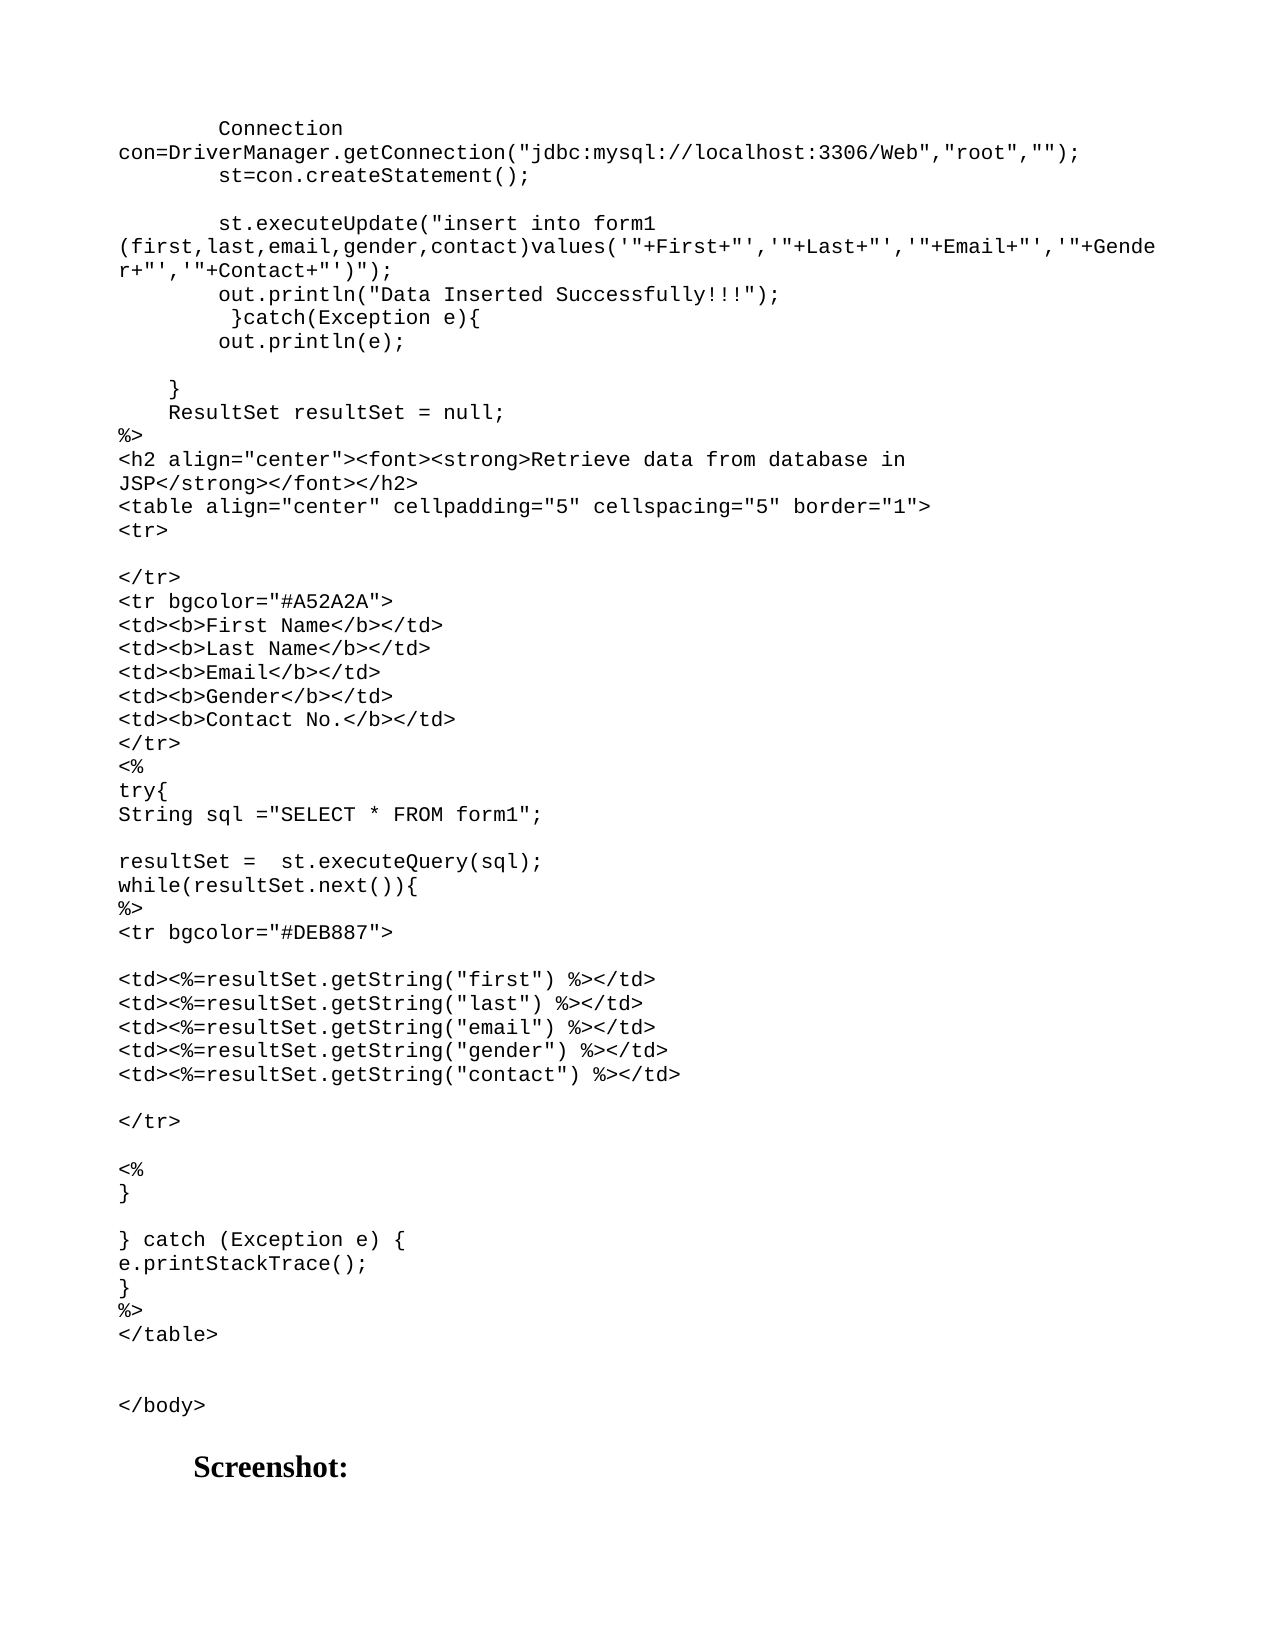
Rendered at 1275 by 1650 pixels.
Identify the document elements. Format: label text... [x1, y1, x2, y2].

text ResultSet resultSet = null; [118, 402, 1157, 426]
text </tr> [118, 1111, 1157, 1135]
text } [118, 1277, 1157, 1300]
text %> [118, 898, 1157, 922]
text %> [118, 426, 1157, 449]
text <td><%=resultSet.getString("contact") %></td> [118, 1064, 1157, 1088]
text </tr> [118, 733, 1157, 757]
text e.printStackTrace(); [118, 1253, 1157, 1277]
text <td><%=resultSet.getString("gender") %></td> [118, 1040, 1157, 1064]
text Connection con=DriverManager.getConnection("jdbc:mysql://localhost:3306/Web","root",""); [118, 118, 1157, 165]
text <tr> [118, 520, 1157, 544]
text } [118, 378, 1157, 402]
text <td><b>First Name</b></td> [118, 615, 1157, 638]
text } [118, 1182, 1157, 1206]
text while(resultSet.next()){ [118, 875, 1157, 898]
text st.executeUpdate("insert into form1 (first,last,email,gender,contact)values('"+First+"','"+Last+"','"+Email+"','"+Gender+"','"+Contact+"')"); [118, 213, 1157, 284]
text <td><b>Contact No.</b></td> [118, 709, 1157, 733]
text String sql ="SELECT * FROM form1"; [118, 804, 1157, 827]
text <tr bgcolor="#DEB887"> [118, 922, 1157, 946]
text <td><b>Last Name</b></td> [118, 638, 1157, 662]
text st=con.createStatement(); [118, 165, 1157, 189]
text <td><%=resultSet.getString("first") %></td> [118, 969, 1157, 993]
text %> [118, 1300, 1157, 1324]
text Screenshot: [193, 1448, 1157, 1484]
text <td><%=resultSet.getString("last") %></td> [118, 993, 1157, 1017]
text </table> [118, 1324, 1157, 1348]
text <tr bgcolor="#A52A2A"> [118, 591, 1157, 615]
text resultSet = st.executeQuery(sql); [118, 851, 1157, 875]
text <td><b>Email</b></td> [118, 662, 1157, 686]
text try{ [118, 780, 1157, 804]
text <table align="center" cellpadding="5" cellspacing="5" border="1"> [118, 496, 1157, 520]
text out.println(e); [118, 331, 1157, 354]
text <% [118, 1158, 1157, 1182]
text }catch(Exception e){ [118, 307, 1157, 331]
text <td><b>Gender</b></td> [118, 686, 1157, 709]
text out.println("Data Inserted Successfully!!!"); [118, 284, 1157, 307]
text </tr> [118, 567, 1157, 591]
text <h2 align="center"><font><strong>Retrieve data from database in JSP</strong></font></h2> [118, 449, 1157, 496]
text </body> [118, 1395, 1157, 1419]
text } catch (Exception e) { [118, 1229, 1157, 1253]
text <td><%=resultSet.getString("email") %></td> [118, 1017, 1157, 1040]
text <% [118, 757, 1157, 780]
